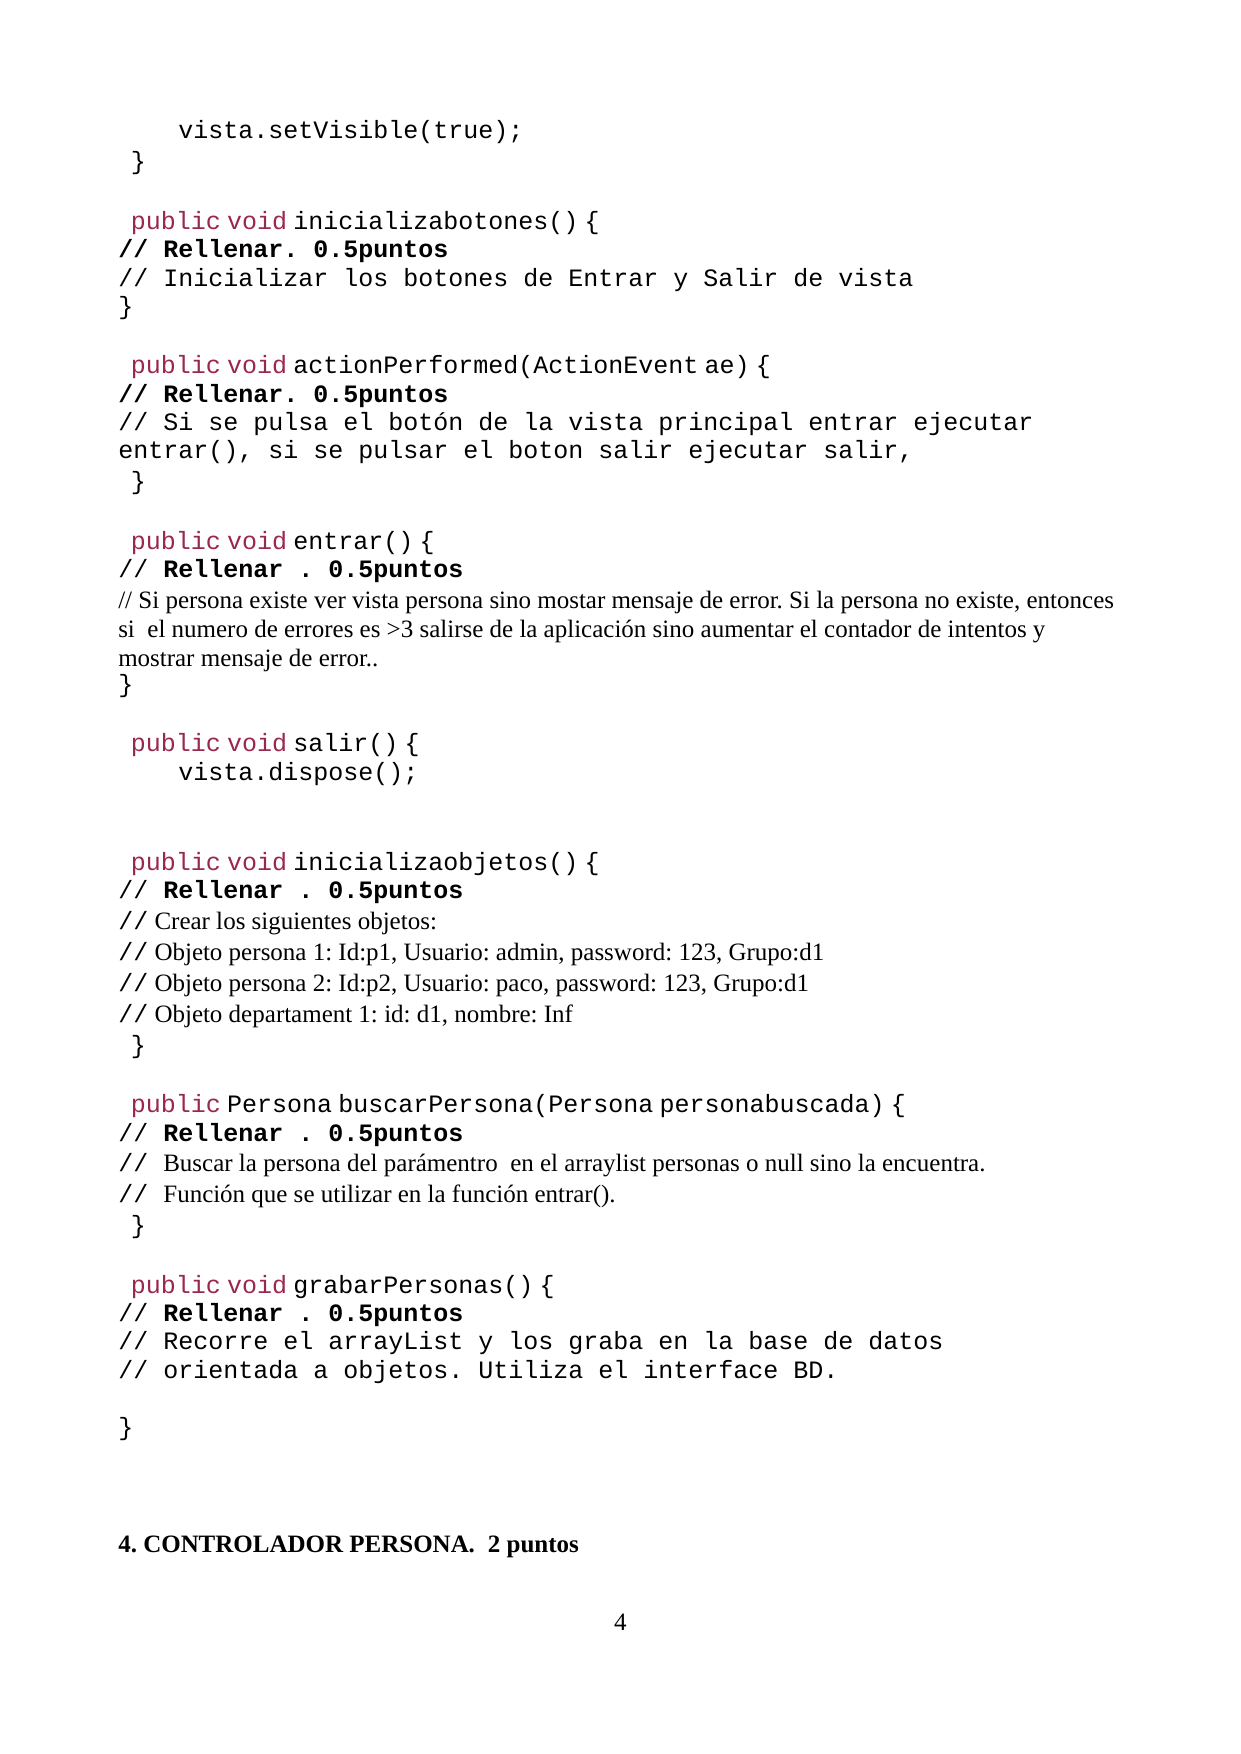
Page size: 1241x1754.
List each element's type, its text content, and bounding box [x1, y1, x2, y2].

text public void actionPerformed(ActionEvent ae) { [118, 351, 1122, 381]
text } [118, 1210, 1122, 1241]
text // Inicializar los botones de Entrar y Salir de vista [118, 265, 1122, 293]
text vista.dispose(); [118, 759, 1122, 788]
text // Rellenar . 0.5puntos [118, 1120, 1122, 1148]
text // Función que se utilizar en la función entrar(). [118, 1179, 1122, 1210]
text // Buscar la persona del parámentro en el arraylist personas o null sino la encuentra. [118, 1148, 1122, 1179]
text // Rellenar . 0.5puntos [118, 1301, 1122, 1329]
text } [118, 1030, 1122, 1061]
text } [118, 671, 1122, 700]
text 4. CONTROLADOR PERSONA. 2 puntos [118, 1529, 1122, 1558]
text } [118, 146, 1122, 177]
text // Rellenar. 0.5puntos [118, 237, 1122, 265]
text // Crear los siguientes objetos: [118, 906, 1122, 937]
text public void inicializabotones() { [118, 206, 1122, 237]
text // Objeto persona 2: Id:p2, Usuario: paco, password: 123, Grupo:d1 [118, 968, 1122, 999]
text public Persona buscarPersona(Persona personabuscada) { [118, 1089, 1122, 1120]
text // Rellenar. 0.5puntos [118, 381, 1122, 410]
text public void salir() { [118, 728, 1122, 759]
text public void entrar() { [118, 526, 1122, 557]
text public void inicializaobjetos() { [118, 847, 1122, 878]
text } [118, 293, 1122, 322]
text } [118, 466, 1122, 497]
text // Recorre el arrayList y los graba en la base de datos [118, 1329, 1122, 1357]
text public void grabarPersonas() { [118, 1270, 1122, 1301]
text // Rellenar . 0.5puntos [118, 878, 1122, 906]
text // orientada a objetos. Utiliza el interface BD. [118, 1357, 1122, 1386]
text // Objeto departament 1: id: d1, nombre: Inf [118, 999, 1122, 1030]
text // Si se pulsa el botón de la vista principal entrar ejecutar entrar(), si se pulsar el boton salir ejecutar salir, [118, 410, 1122, 466]
text // Rellenar . 0.5puntos [118, 557, 1122, 585]
text // Si persona existe ver vista persona sino mostar mensaje de error. Si la persona no existe, entonces si el numero de errores es >3 salirse de la aplicación sino aumentar el contador de intentos y mostrar mensaje de error.. [118, 585, 1122, 671]
text vista.setVisible(true); [118, 118, 1122, 146]
text } [118, 1414, 1122, 1443]
text // Objeto persona 1: Id:p1, Usuario: admin, password: 123, Grupo:d1 [118, 937, 1122, 968]
